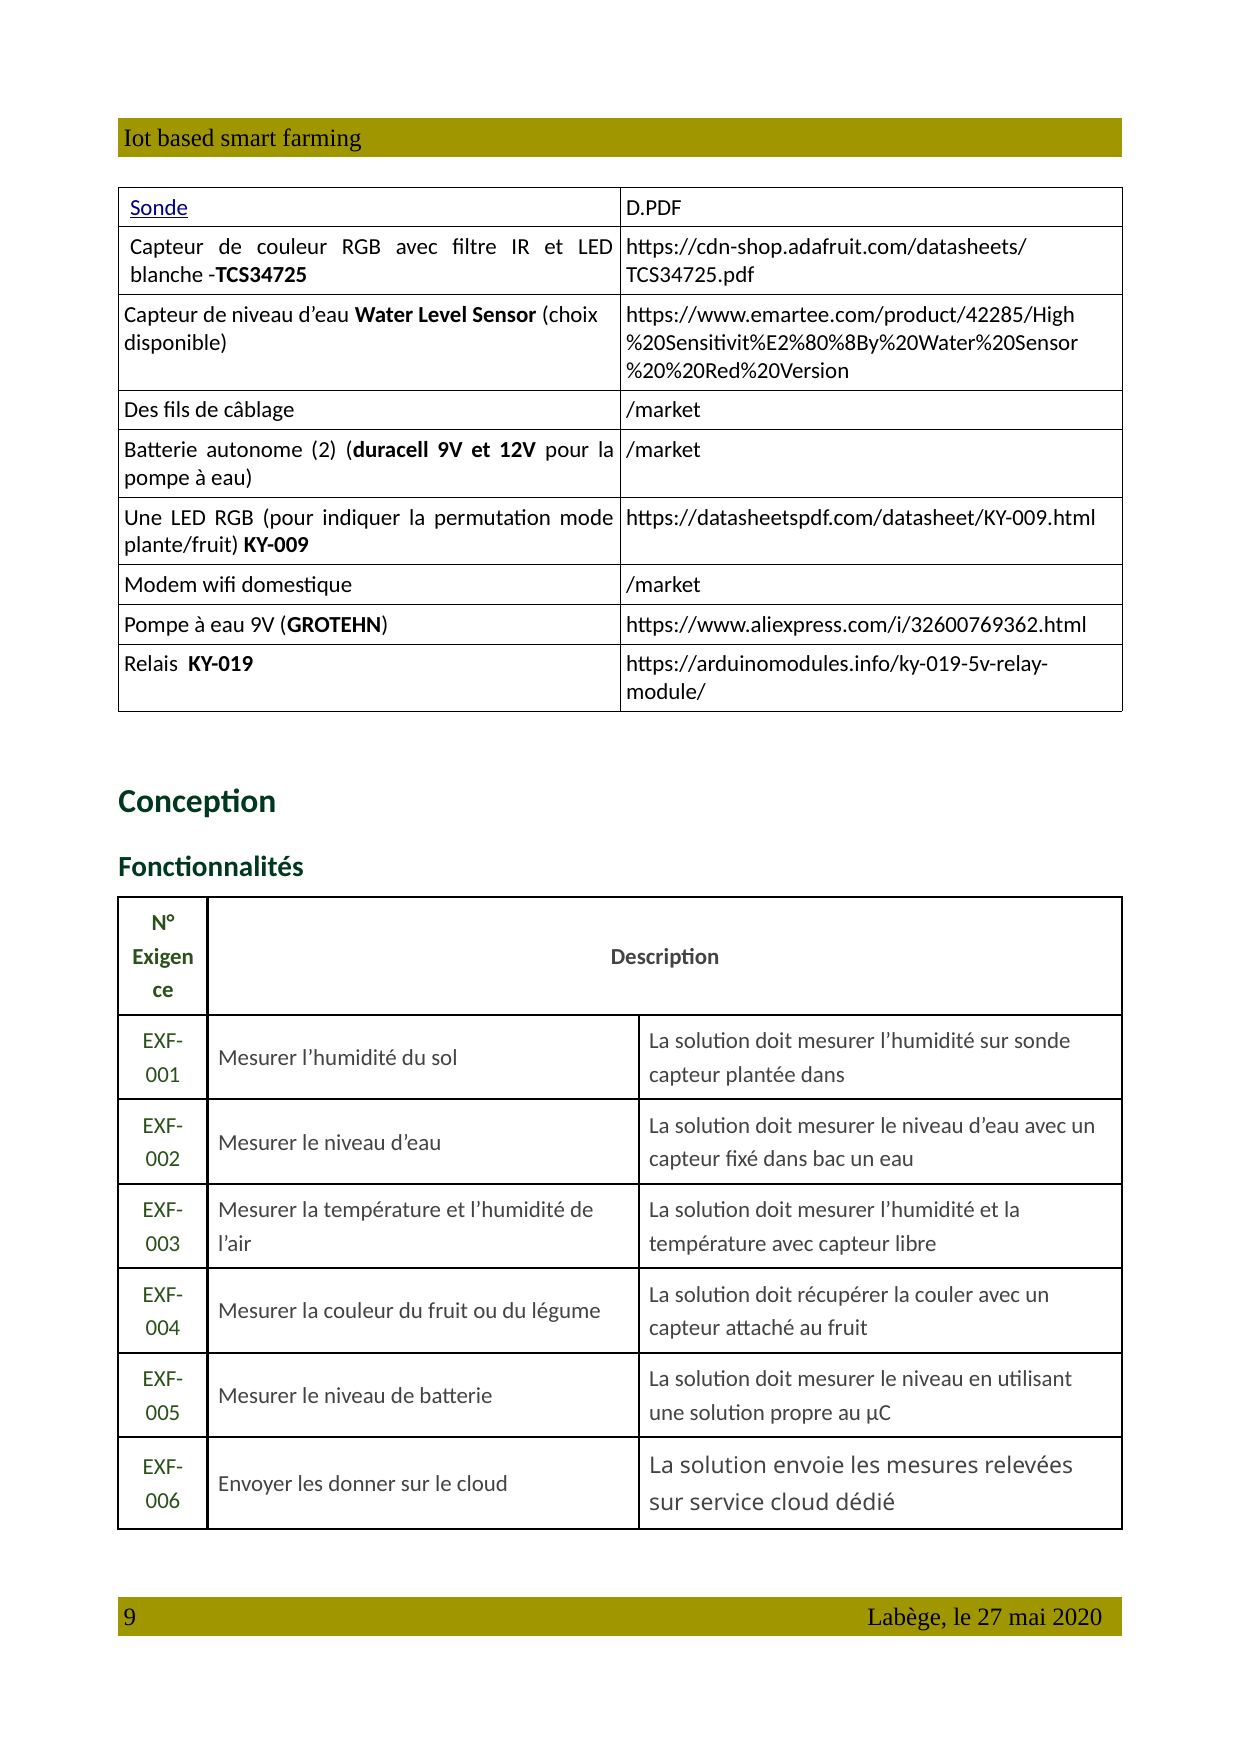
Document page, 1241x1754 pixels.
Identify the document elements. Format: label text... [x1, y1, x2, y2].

table_cell Relais KY-019 [119, 645, 620, 711]
table_cell Envoyer les donner sur le cloud [209, 1438, 638, 1528]
table_cell EXF-006 [119, 1438, 206, 1528]
table_cell Une LED RGB (pour indiquer la permutation mode plante/fruit) KY-009 [119, 498, 620, 564]
table_cell Pompe à eau 9V (GROTEHN) [119, 605, 620, 643]
subtitle Conception [118, 780, 1122, 821]
table_cell La solution doit mesurer le niveau en utilisant une solution propre au µC [640, 1354, 1121, 1436]
table_cell D.PDF [621, 188, 1122, 226]
table_cell Mesurer la température et l’humidité de l’air [209, 1185, 638, 1267]
table_cell La solution envoie les mesures relevées sur service cloud dédié [640, 1438, 1121, 1528]
table_cell Mesurer la couleur du fruit ou du légume [209, 1269, 638, 1352]
table_cell https://www.aliexpress.com/i/32600769362.html [621, 605, 1122, 643]
table_cell /market [621, 391, 1122, 429]
table_cell EXF-002 [119, 1100, 206, 1183]
table_cell EXF-004 [119, 1269, 206, 1352]
table_cell Mesurer le niveau de batterie [209, 1354, 638, 1436]
subtitle Fonctionnalités [118, 848, 1122, 883]
table_cell https://www.emartee.com/product/42285/High%20Sensitivit%E2%80%8By%20Water%20Sensor%20%20Red%20Version [621, 295, 1122, 389]
table_cell https://arduinomodules.info/ky-019-5v-relay-module/ [621, 645, 1122, 711]
table_header Description [209, 898, 1121, 1014]
table_cell Capteur de niveau d’eau Water Level Sensor (choix disponible) [119, 295, 620, 389]
table_cell La solution doit mesurer le niveau d’eau avec un capteur fixé dans bac un eau [640, 1100, 1121, 1183]
table_cell Capteur de couleur RGB avec filtre IR et LED blanche -TCS34725 [119, 227, 620, 294]
table_cell EXF-001 [119, 1016, 206, 1098]
table_cell EXF-005 [119, 1354, 206, 1436]
table_cell https://cdn-shop.adafruit.com/datasheets/TCS34725.pdf [621, 227, 1122, 294]
table_cell Modem wifi domestique [119, 565, 620, 604]
table_cell EXF-003 [119, 1185, 206, 1267]
table_cell Batterie autonome (2) (duracell 9V et 12V pour la pompe à eau) [119, 430, 620, 497]
table_cell La solution doit mesurer l’humidité sur sonde capteur plantée dans [640, 1016, 1121, 1098]
table_cell La solution doit mesurer l’humidité et la température avec capteur libre [640, 1185, 1121, 1267]
table_cell /market [621, 565, 1122, 604]
table_header N° Exigence [119, 898, 206, 1014]
table_cell Sonde [119, 188, 620, 226]
table_cell Mesurer le niveau d’eau [209, 1100, 638, 1183]
table_cell https://datasheetspdf.com/datasheet/KY-009.html [621, 498, 1122, 564]
table_cell Des fils de câblage [119, 391, 620, 429]
table_cell La solution doit récupérer la couler avec un capteur attaché au fruit [640, 1269, 1121, 1352]
table_cell Mesurer l’humidité du sol [209, 1016, 638, 1098]
table_cell /market [621, 430, 1122, 497]
